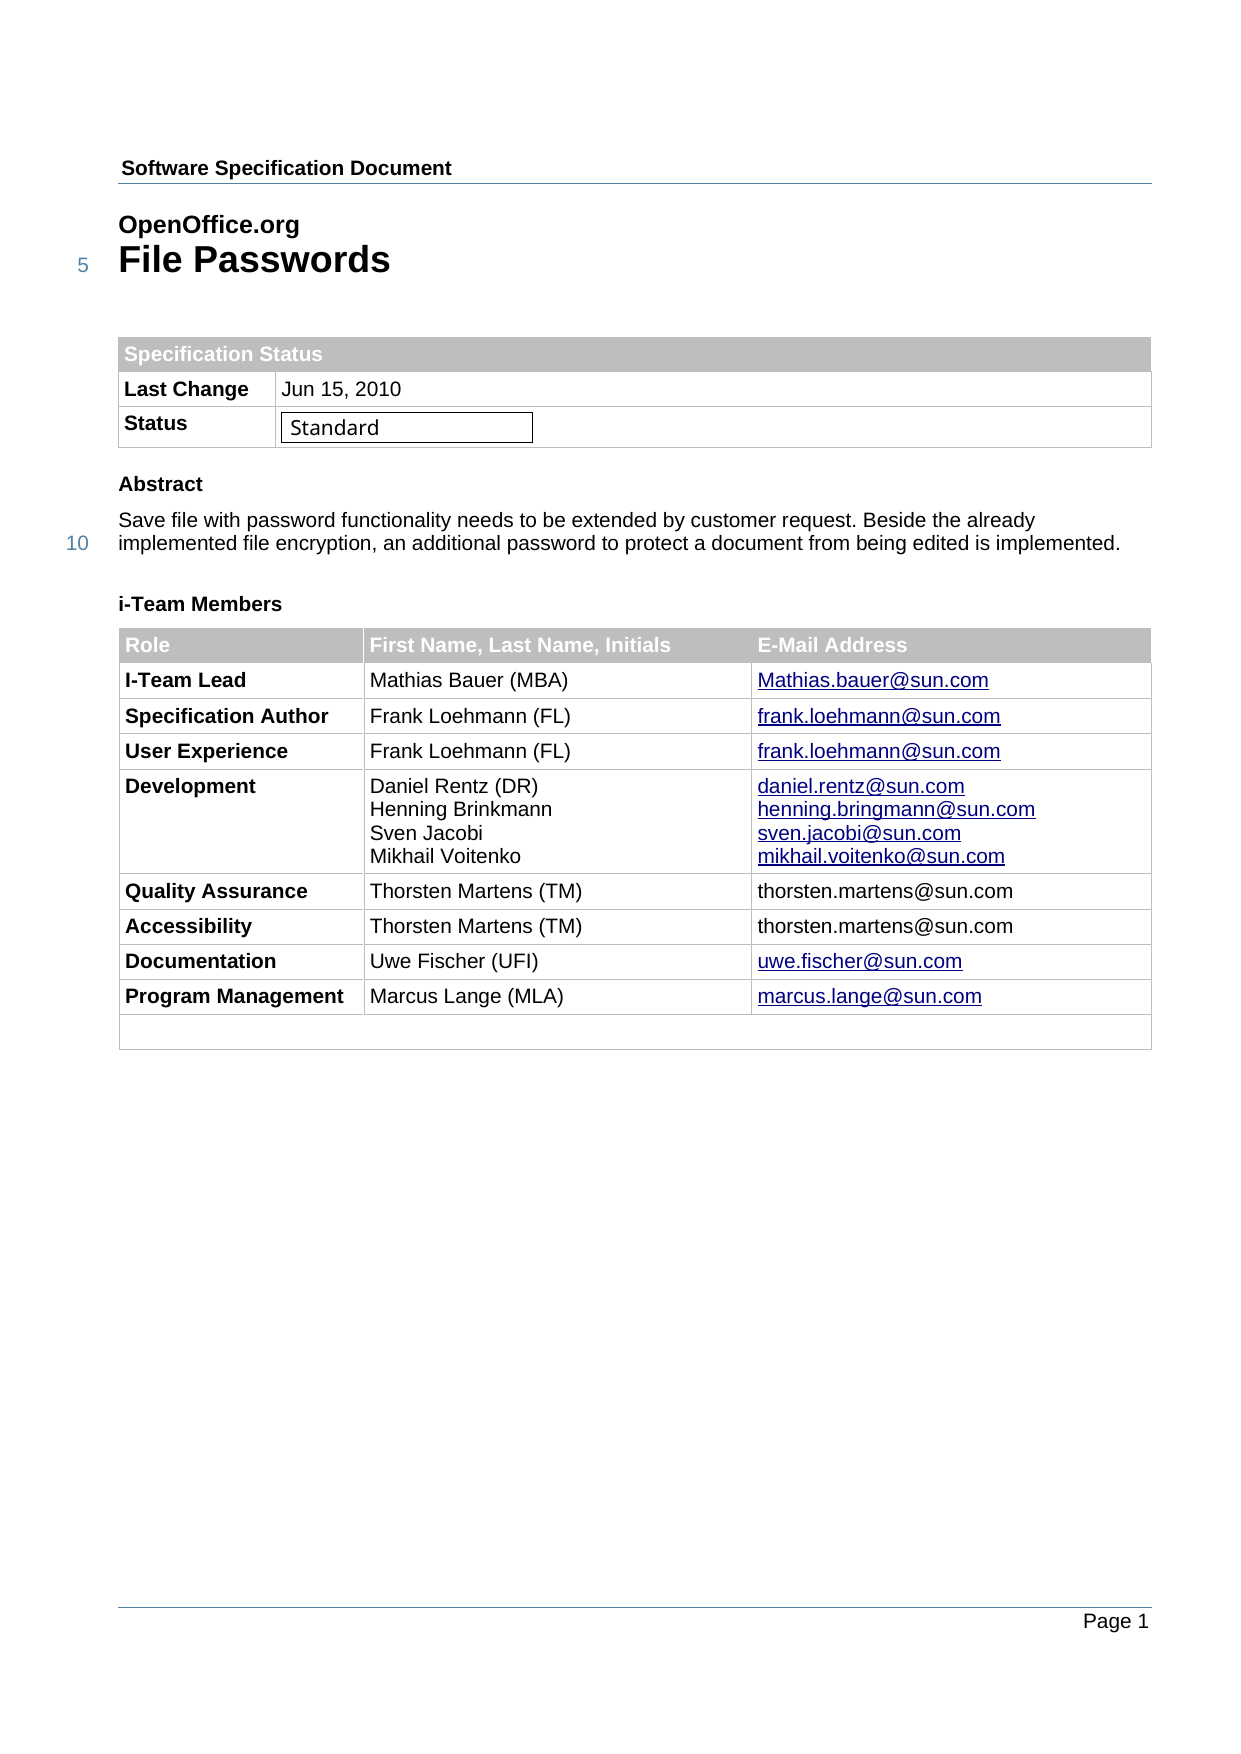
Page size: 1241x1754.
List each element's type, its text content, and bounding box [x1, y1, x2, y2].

table_cell User Experience [120, 734, 363, 769]
text Save file with password functionality needs to be extended by customer request. Beside the already implemented file encryption, an additional password to protect a document from being edited is implemented. [118, 508, 1152, 555]
subtitle i-Team Members [118, 592, 1152, 615]
table_header Role [119, 628, 363, 663]
subtitle Abstract [118, 472, 1152, 496]
text OpenOffice.org [118, 211, 1152, 239]
table_cell Daniel Rentz (DR) Henning Brinkmann Sven Jacobi Mikhail Voitenko [365, 770, 751, 873]
table_cell Status [119, 407, 275, 447]
table_cell Development [120, 770, 363, 873]
table_cell <State reason here, if one role is not represented in i-Team.> [120, 1015, 1151, 1049]
table_cell Mathias.bauer@sun.com [752, 663, 1151, 698]
table_cell Specification Author [120, 699, 363, 733]
table_cell Marcus Lange (MLA) [365, 980, 751, 1014]
table_cell marcus.lange@sun.com [752, 980, 1151, 1014]
table_cell PRELIMINARY status is the initial conception of a specification. STANDARD A specification with status Standard is considered to be stable and has the approval of the i-Team. OBSOLETE An Obsolete specification is a specification that has been identified unnecessary. For example due to; technology changes or changes in other standards or specifications. [276, 407, 1151, 447]
table_header Specification Status [118, 337, 1151, 371]
table_cell Thorsten Martens (TM) [365, 910, 751, 944]
table_cell Mathias Bauer (MBA) [365, 663, 751, 698]
table_cell daniel.rentz@sun.com henning.bringmann@sun.com sven.jacobi@sun.com mikhail.voitenko@sun.com [752, 770, 1151, 873]
table_cell Uwe Fischer (UFI) [365, 945, 751, 979]
table_cell Quality Assurance [120, 874, 363, 909]
table_cell Frank Loehmann (FL) [365, 699, 751, 733]
table_cell Accessibility [120, 910, 363, 944]
text Software Specification Document [118, 154, 1152, 183]
table_cell thorsten.martens@sun.com [752, 910, 1151, 944]
table_header First Name, Last Name, Initials [364, 628, 751, 663]
table_cell I-Team Lead [120, 663, 363, 698]
table_cell Last Change [119, 372, 275, 406]
table_cell uwe.fischer@sun.com [752, 945, 1151, 979]
table_cell Frank Loehmann (FL) [365, 734, 751, 769]
table_cell Documentation [120, 945, 363, 979]
text File Passwords [118, 239, 1152, 281]
table_cell thorsten.martens@sun.com [752, 874, 1151, 909]
table_cell Thorsten Martens (TM) [365, 874, 751, 909]
table_header E-Mail Address [751, 628, 1151, 663]
table_cell Program Management [120, 980, 363, 1014]
table_cell Jun 15, 2010 [276, 372, 1151, 406]
table_cell frank.loehmann@sun.com [752, 734, 1151, 769]
table_cell frank.loehmann@sun.com [752, 699, 1151, 733]
